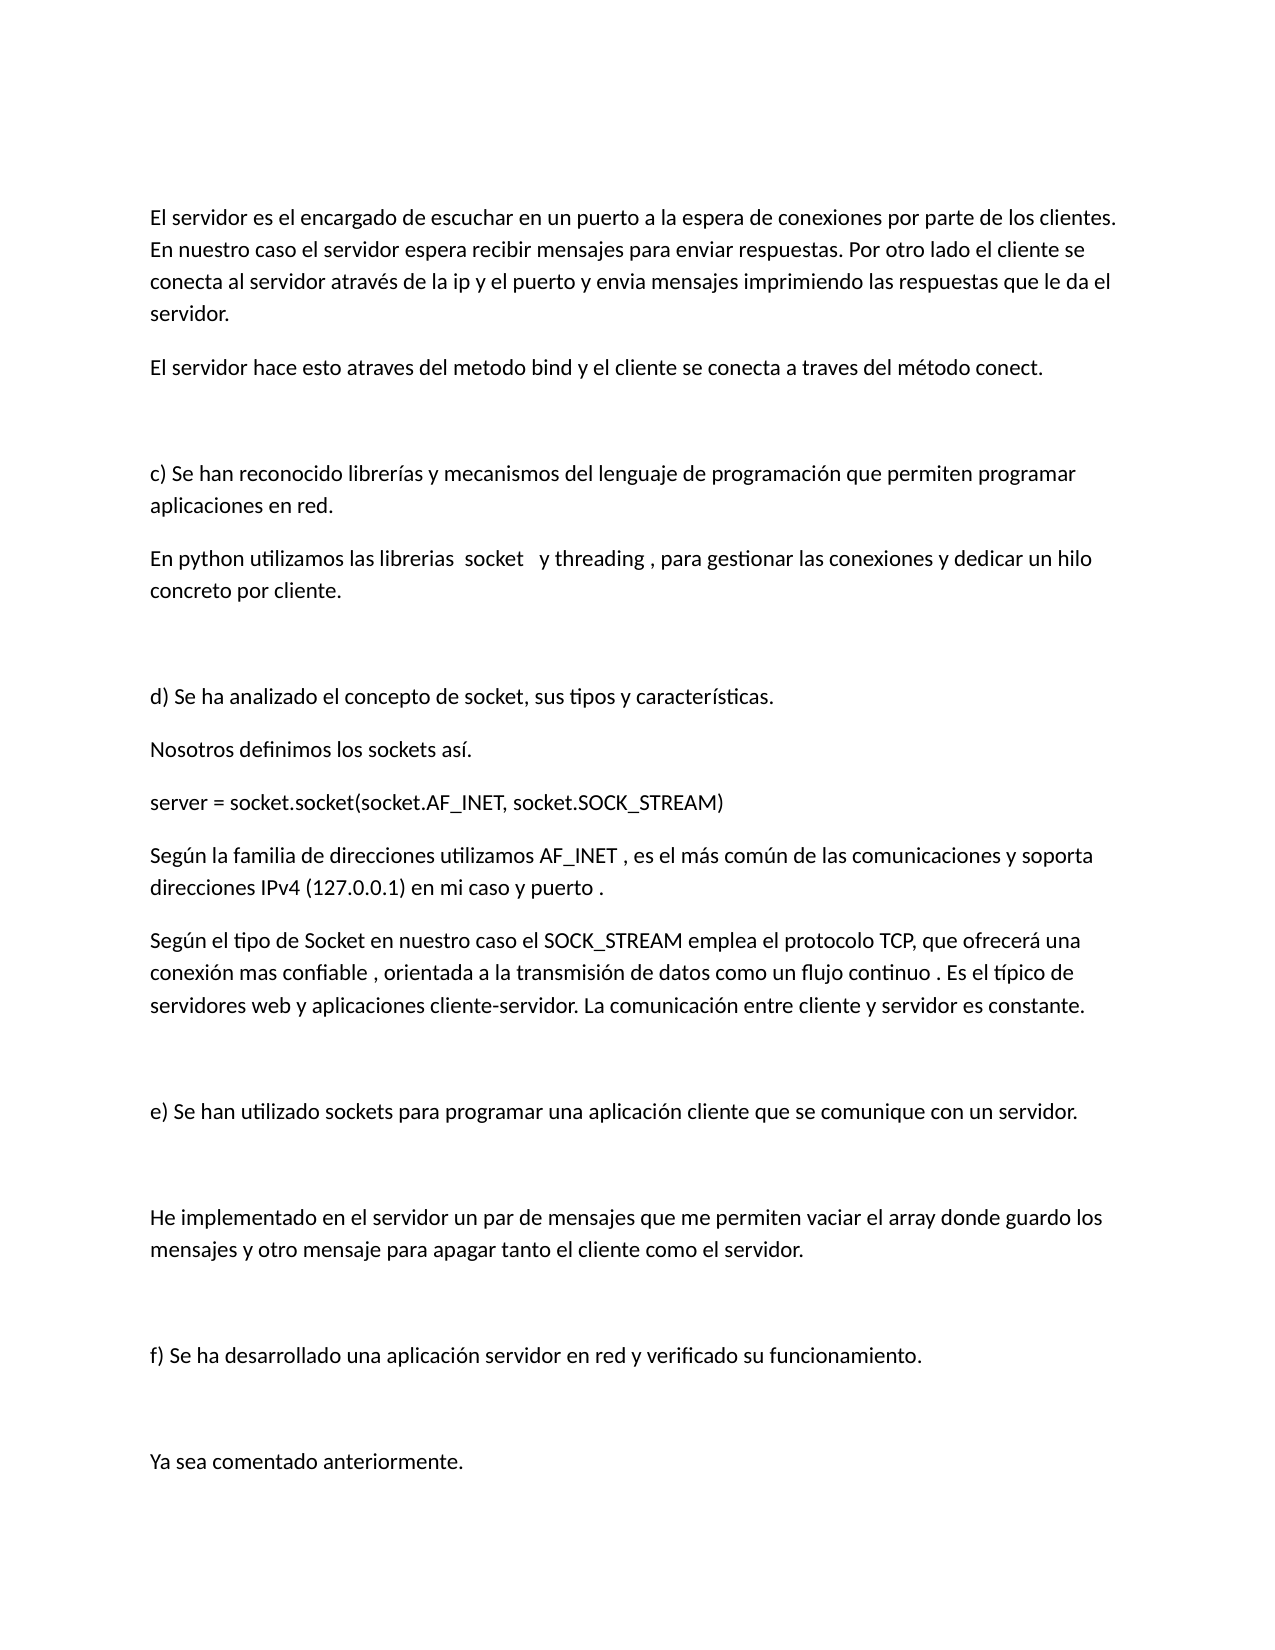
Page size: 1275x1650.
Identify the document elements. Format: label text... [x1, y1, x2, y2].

text Ya sea comentado anteriormente. [150, 1447, 1125, 1475]
text Según la familia de direcciones utilizamos AF_INET , es el más común de las comunicaciones y soporta direcciones IPv4 (127.0.0.1) en mi caso y puerto . [150, 841, 1125, 901]
text Según el tipo de Socket en nuestro caso el SOCK_STREAM emplea el protocolo TCP, que ofrecerá una conexión mas confiable , orientada a la transmisión de datos como un flujo continuo . Es el típico de servidores web y aplicaciones cliente-servidor. La comunicación entre cliente y servidor es constante. [150, 926, 1125, 1019]
text f) Se ha desarrollado una aplicación servidor en red y verificado su funcionamiento. [150, 1341, 1125, 1369]
text El servidor es el encargado de escuchar en un puerto a la espera de conexiones por parte de los clientes. En nuestro caso el servidor espera recibir mensajes para enviar respuestas. Por otro lado el cliente se conecta al servidor através de la ip y el puerto y envia mensajes imprimiendo las respuestas que le da el servidor. [150, 203, 1125, 328]
text c) Se han reconocido librerías y mecanismos del lenguaje de programación que permiten programar aplicaciones en red. [150, 459, 1125, 519]
text server = socket.socket(socket.AF_INET, socket.SOCK_STREAM) [150, 788, 1125, 816]
text He implementado en el servidor un par de mensajes que me permiten vaciar el array donde guardo los mensajes y otro mensaje para apagar tanto el cliente como el servidor. [150, 1203, 1125, 1263]
text El servidor hace esto atraves del metodo bind y el cliente se conecta a traves del método conect. [150, 353, 1125, 381]
text e) Se han utilizado sockets para programar una aplicación cliente que se comunique con un servidor. [150, 1097, 1125, 1125]
text Nosotros definimos los sockets así. [150, 735, 1125, 763]
text d) Se ha analizado el concepto de socket, sus tipos y características. [150, 682, 1125, 710]
text En python utilizamos las librerias socket y threading , para gestionar las conexiones y dedicar un hilo concreto por cliente. [150, 544, 1125, 604]
